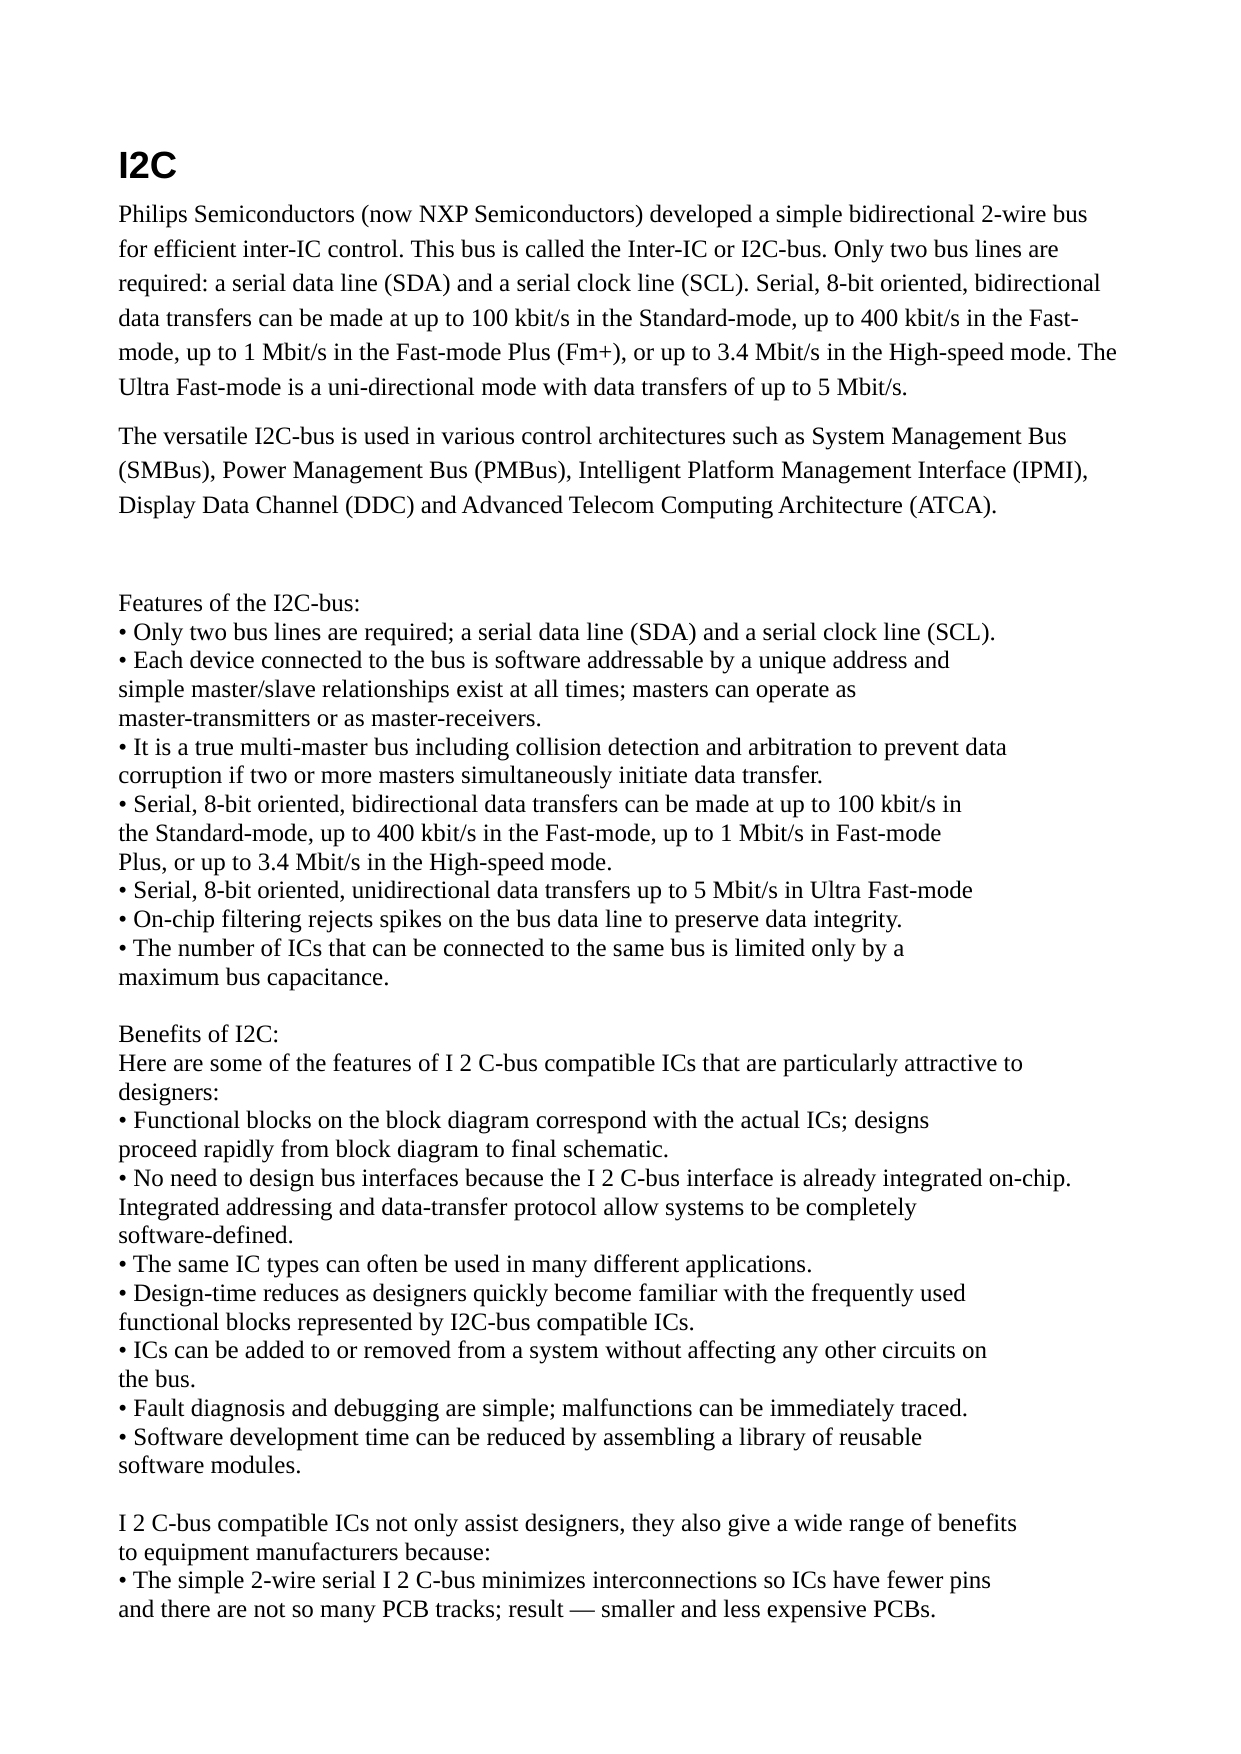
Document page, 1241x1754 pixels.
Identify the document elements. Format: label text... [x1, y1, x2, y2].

text proceed rapidly from block diagram to final schematic. [118, 1134, 1122, 1163]
text • On-chip filtering rejects spikes on the bus data line to preserve data integrity. [118, 904, 1122, 933]
text • Each device connected to the bus is software addressable by a unique address and [118, 645, 1122, 674]
text • No need to design bus interfaces because the I 2 C-bus interface is already integrated on-chip. [118, 1163, 1122, 1192]
text • Only two bus lines are required; a serial data line (SDA) and a serial clock line (SCL). [118, 617, 1122, 645]
text and there are not so many PCB tracks; result — smaller and less expensive PCBs. [118, 1594, 1122, 1623]
text software modules. [118, 1450, 1122, 1479]
text Plus, or up to 3.4 Mbit/s in the High-speed mode. [118, 847, 1122, 875]
text • Fault diagnosis and debugging are simple; malfunctions can be immediately traced. [118, 1393, 1122, 1422]
text • The simple 2-wire serial I 2 C-bus minimizes interconnections so ICs have fewer pins [118, 1565, 1122, 1594]
text maximum bus capacitance. [118, 962, 1122, 990]
text to equipment manufacturers because: [118, 1537, 1122, 1565]
text I 2 C-bus compatible ICs not only assist designers, they also give a wide range of benefits [118, 1508, 1122, 1537]
text • Serial, 8-bit oriented, bidirectional data transfers can be made at up to 100 kbit/s in [118, 789, 1122, 818]
text • Serial, 8-bit oriented, unidirectional data transfers up to 5 Mbit/s in Ultra Fast-mode [118, 875, 1122, 904]
text Benefits of I2C: [118, 1019, 1122, 1048]
text corruption if two or more masters simultaneously initiate data transfer. [118, 760, 1122, 789]
text the bus. [118, 1364, 1122, 1393]
text • The same IC types can often be used in many different applications. [118, 1249, 1122, 1278]
text functional blocks represented by I2C-bus compatible ICs. [118, 1307, 1122, 1335]
text • Functional blocks on the block diagram correspond with the actual ICs; designs [118, 1105, 1122, 1134]
text • Software development time can be reduced by assembling a library of reusable [118, 1422, 1122, 1450]
text • The number of ICs that can be connected to the same bus is limited only by a [118, 933, 1122, 962]
text • Design-time reduces as designers quickly become familiar with the frequently used [118, 1278, 1122, 1307]
text • It is a true multi-master bus including collision detection and arbitration to prevent data [118, 732, 1122, 760]
text • ICs can be added to or removed from a system without affecting any other circuits on [118, 1335, 1122, 1364]
text master-transmitters or as master-receivers. [118, 703, 1122, 732]
text Integrated addressing and data-transfer protocol allow systems to be completely [118, 1192, 1122, 1220]
text Features of the I2C-bus: [118, 588, 1122, 617]
text simple master/slave relationships exist at all times; masters can operate as [118, 674, 1122, 703]
text Here are some of the features of I 2 C-bus compatible ICs that are particularly attractive to [118, 1048, 1122, 1077]
text Philips Semiconductors (now NXP Semiconductors) developed a simple bidirectional 2-wire bus for efficient inter-IC control. This bus is called the Inter-IC or I2C-bus. Only two bus lines are required: a serial data line (SDA) and a serial clock line (SCL). Serial, 8-bit oriented, bidirectional data transfers can be made at up to 100 kbit/s in the Standard-mode, up to 400 kbit/s in the Fast-mode, up to 1 Mbit/s in the Fast-mode Plus (Fm+), or up to 3.4 Mbit/s in the High-speed mode. The Ultra Fast-mode is a uni-directional mode with data transfers of up to 5 Mbit/s. [118, 199, 1122, 400]
subtitle I2C [118, 143, 1122, 187]
text designers: [118, 1077, 1122, 1105]
text The versatile I2C-bus is used in various control architectures such as System Management Bus (SMBus), Power Management Bus (PMBus), Intelligent Platform Management Interface (IPMI), Display Data Channel (DDC) and Advanced Telecom Computing Architecture (ATCA). [118, 421, 1122, 518]
text the Standard-mode, up to 400 kbit/s in the Fast-mode, up to 1 Mbit/s in Fast-mode [118, 818, 1122, 847]
text software-defined. [118, 1220, 1122, 1249]
